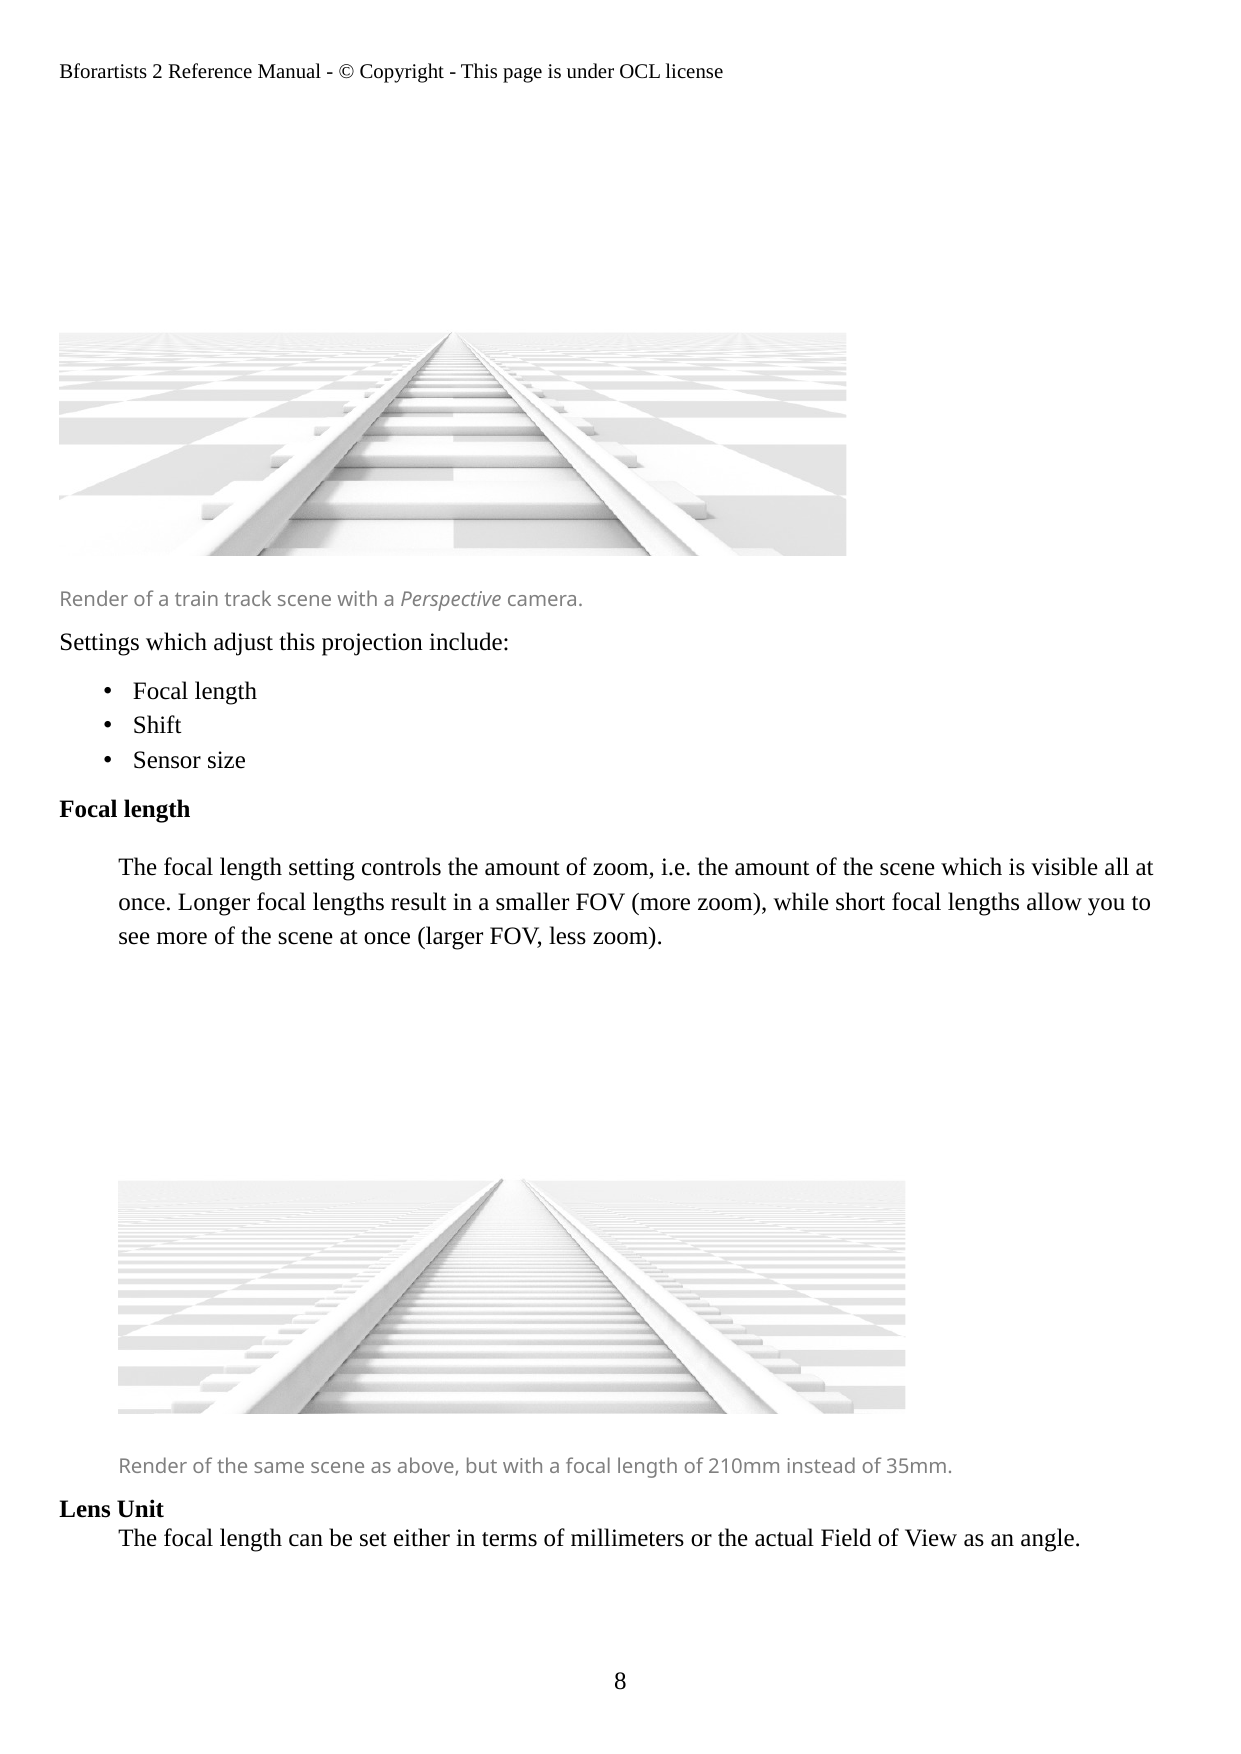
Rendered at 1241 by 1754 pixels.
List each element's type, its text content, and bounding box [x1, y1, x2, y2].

subtitle Lens Unit [59, 1494, 1181, 1523]
text Render of a train track scene with a Perspective camera. [59, 581, 1181, 612]
text The focal length setting controls the amount of zoom, i.e. the amount of the scene which is visible all at once. Longer focal lengths result in a smaller FOV (more zoom), while short focal lengths allow you to see more of the scene at once (larger FOV, less zoom). [118, 852, 1181, 950]
list Sensor size [103, 745, 1181, 774]
text Render of the same scene as above, but with a focal length of 210mm instead of 35mm. [118, 1448, 1181, 1479]
list The focal length can be set either in terms of millimeters or the actual Field of View as an angle. [118, 1523, 1181, 1552]
picture [59, 112, 847, 556]
text Settings which adjust this projection include: [59, 627, 1181, 656]
subtitle Focal length [59, 794, 1181, 823]
list Shift [103, 711, 1181, 739]
picture [118, 970, 906, 1414]
list Focal length [103, 676, 1181, 705]
